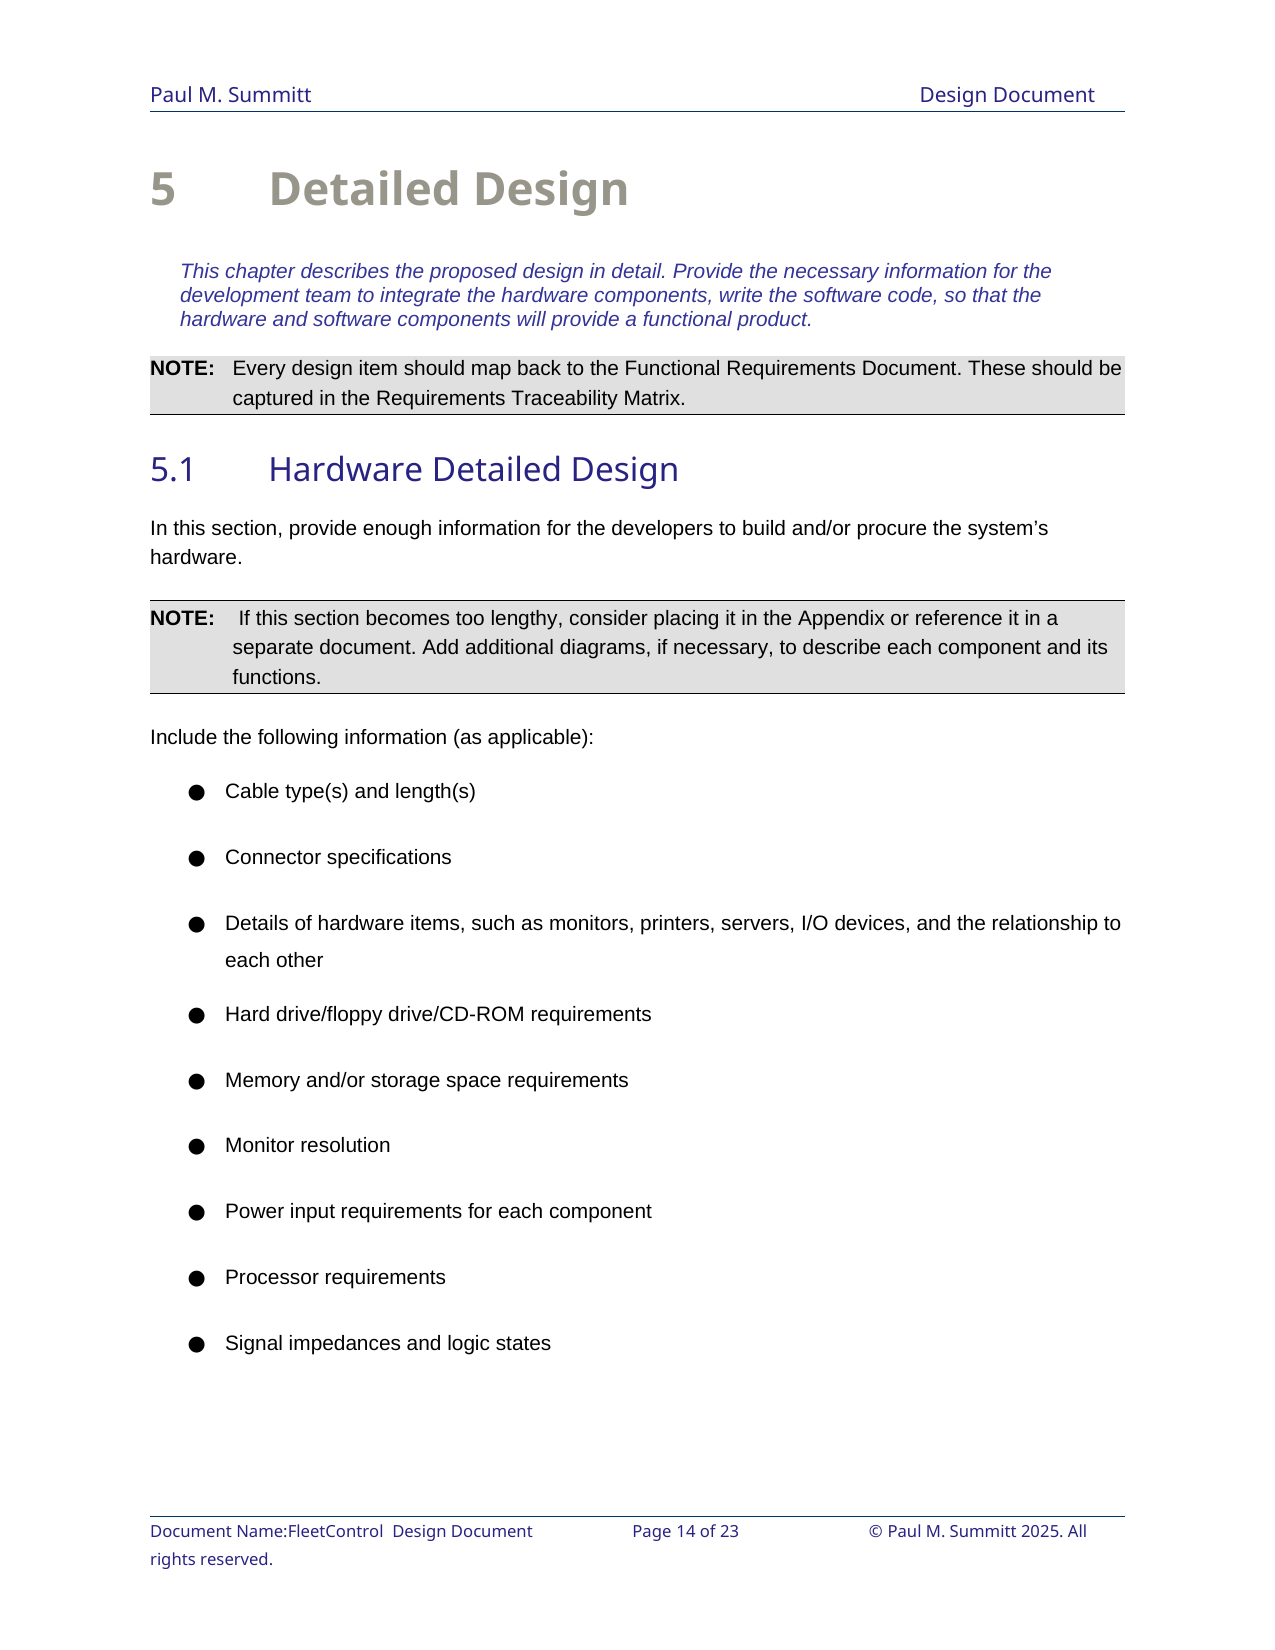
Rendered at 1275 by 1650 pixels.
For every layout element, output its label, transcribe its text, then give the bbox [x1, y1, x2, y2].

subtitle Hardware Detailed Design [150, 446, 1125, 491]
list Hard drive/floppy drive/CD-ROM requirements [187, 990, 1125, 1033]
list Every design item should map back to the Functional Requirements Document. These should be captured in the Requirements Traceability Matrix. [150, 356, 1125, 414]
list Cable type(s) and length(s) [187, 768, 1125, 810]
list Monitor resolution [187, 1122, 1125, 1165]
subtitle Detailed Design [150, 156, 1125, 219]
list Power input requirements for each component [187, 1188, 1125, 1231]
list If this section becomes too lengthy, consider placing it in the Appendix or reference it in a separate document. Add additional diagrams, if necessary, to describe each component and its functions. [150, 601, 1125, 693]
list Details of hardware items, such as monitors, printers, servers, I/O devices, and the relationship to each other [187, 899, 1125, 972]
list Connector specifications [187, 833, 1125, 876]
list Memory and/or storage space requirements [187, 1056, 1125, 1099]
text This chapter describes the proposed design in detail. Provide the necessary information for the development team to integrate the hardware components, write the software code, so that the hardware and software components will provide a functional product. [180, 259, 1125, 331]
text Include the following information (as applicable): [150, 725, 1125, 749]
list Signal impedances and logic states [187, 1319, 1125, 1362]
text In this section, provide enough information for the developers to build and/or procure the system’s hardware. [150, 515, 1125, 569]
list Processor requirements [187, 1254, 1125, 1296]
